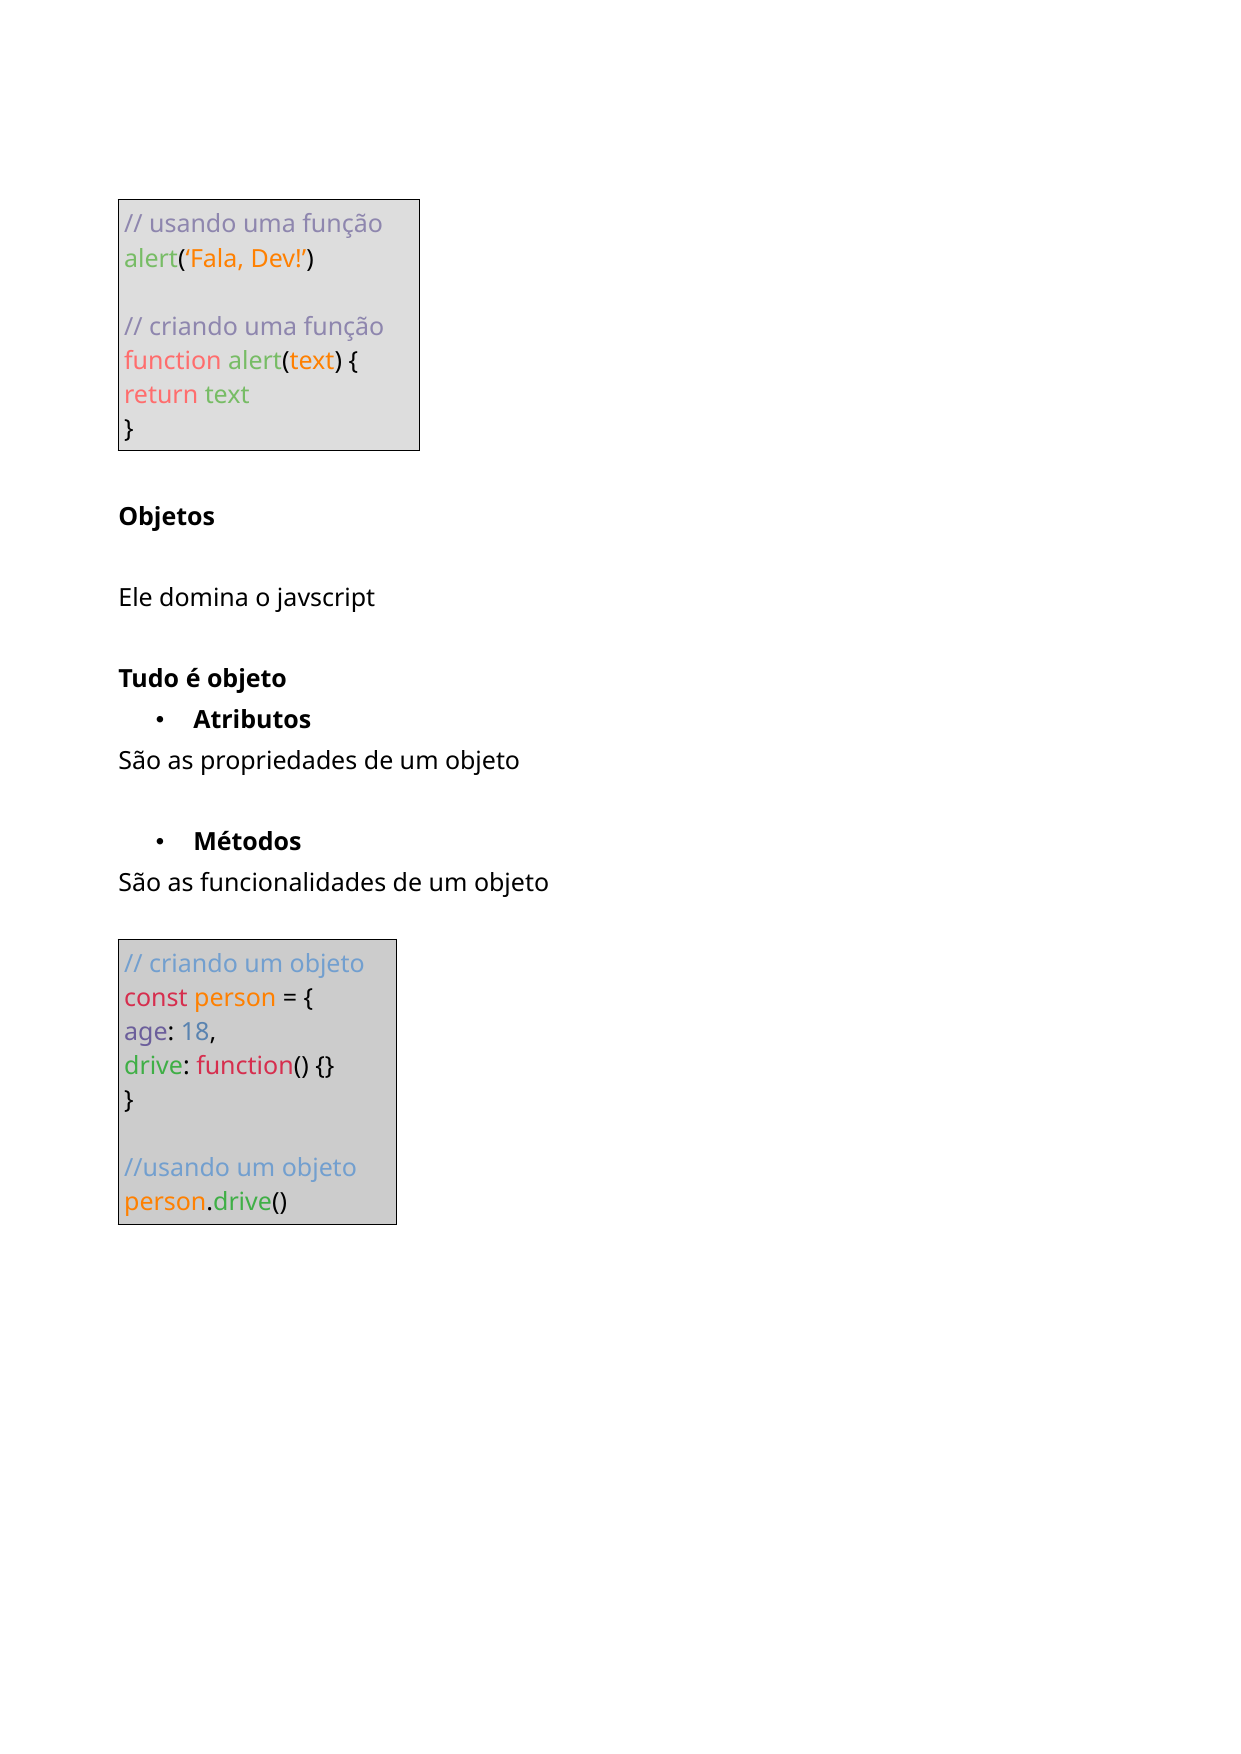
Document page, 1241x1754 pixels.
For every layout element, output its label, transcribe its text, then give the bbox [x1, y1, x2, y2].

text Tudo é objeto [118, 654, 1122, 695]
list Atributos [156, 695, 1122, 736]
table_header // usando uma função alert(‘Fala, Dev!’) // criando uma função function alert(text) { return text } [119, 200, 419, 450]
list Métodos [156, 817, 1122, 858]
text Ele domina o javscript [118, 573, 1122, 614]
text São as funcionalidades de um objeto [118, 858, 1122, 898]
text Objetos [118, 492, 1122, 533]
text São as propriedades de um objeto [118, 736, 1122, 776]
table_header // criando um objeto const person = { age: 18, drive: function() {} } //usando um objeto person.drive() [119, 940, 396, 1224]
